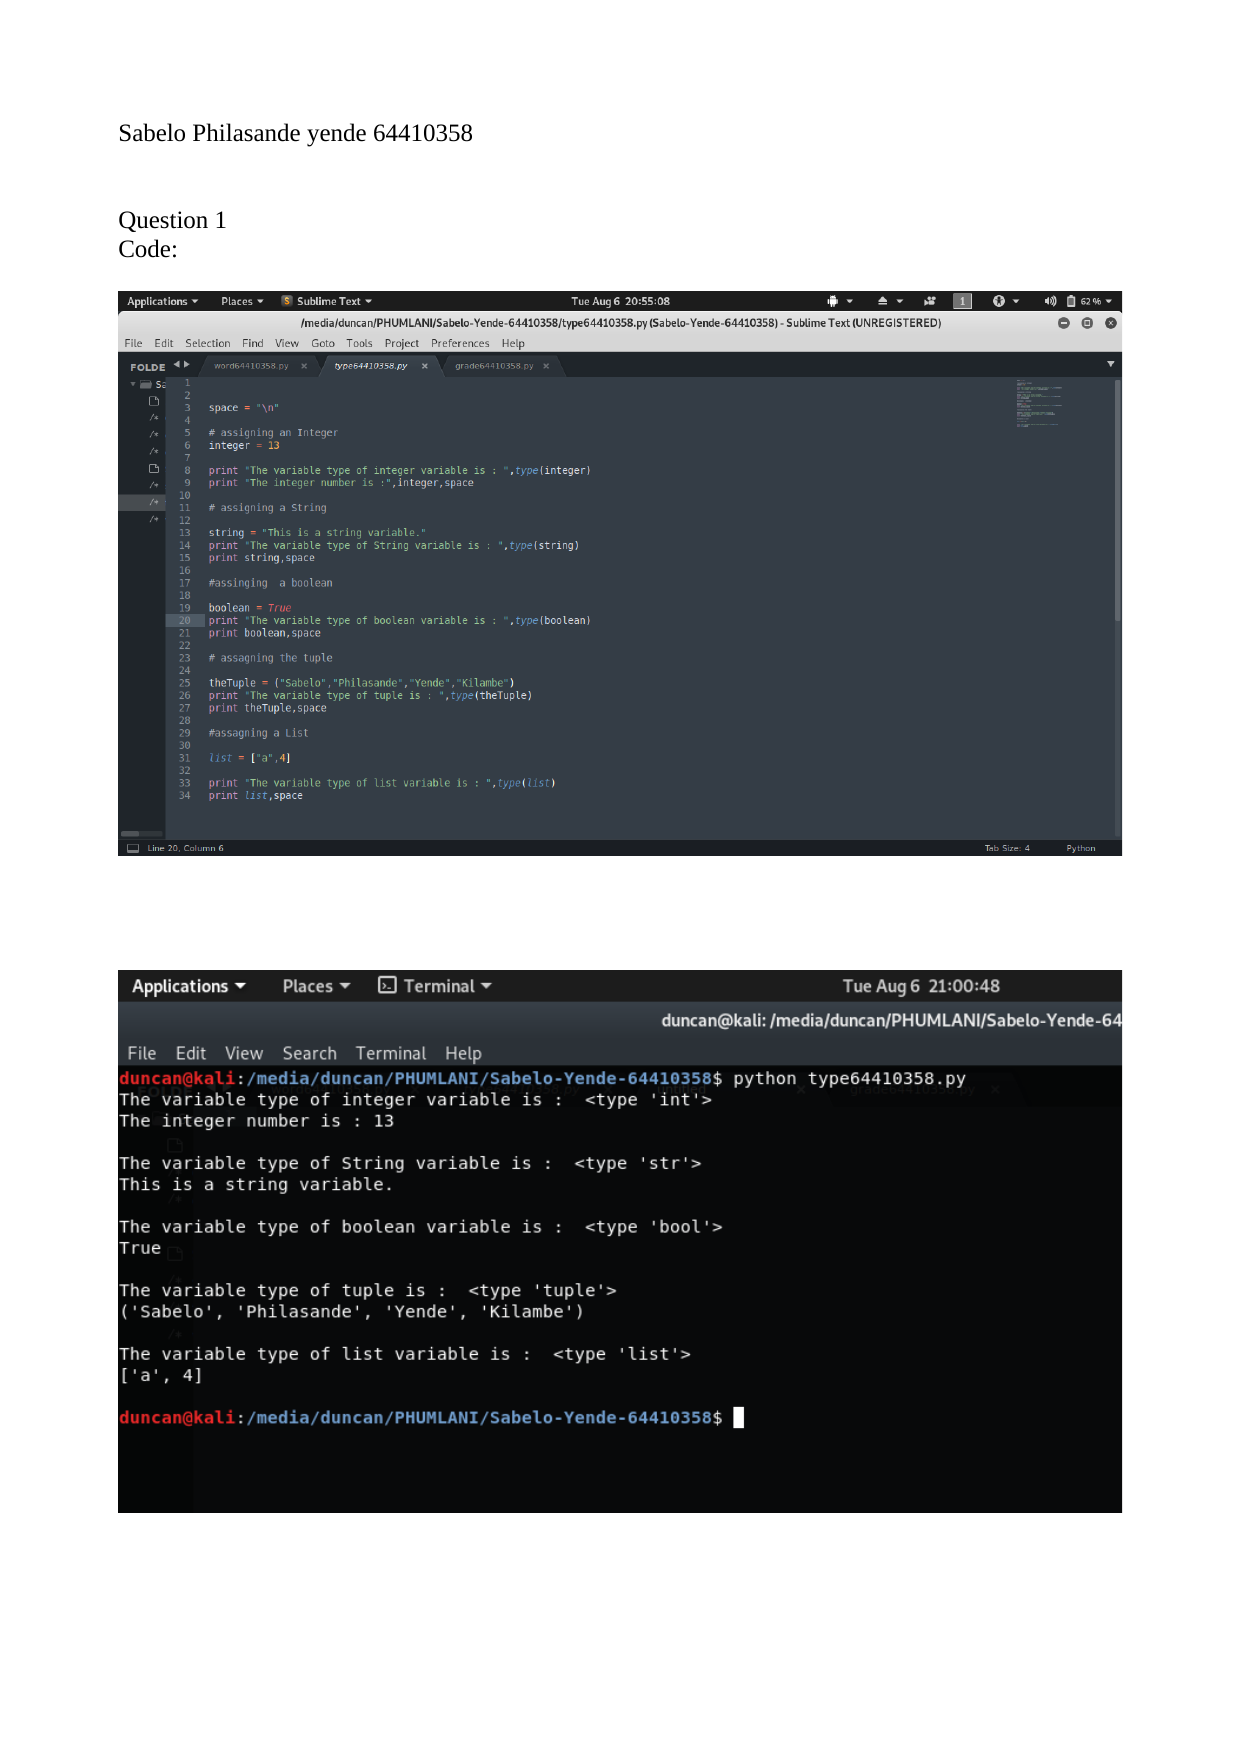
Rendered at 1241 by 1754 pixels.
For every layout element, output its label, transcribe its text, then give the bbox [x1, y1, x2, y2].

text Code: [118, 234, 1122, 263]
text Question 1 [118, 205, 1122, 234]
picture [118, 291, 1123, 856]
picture [118, 970, 1123, 1513]
